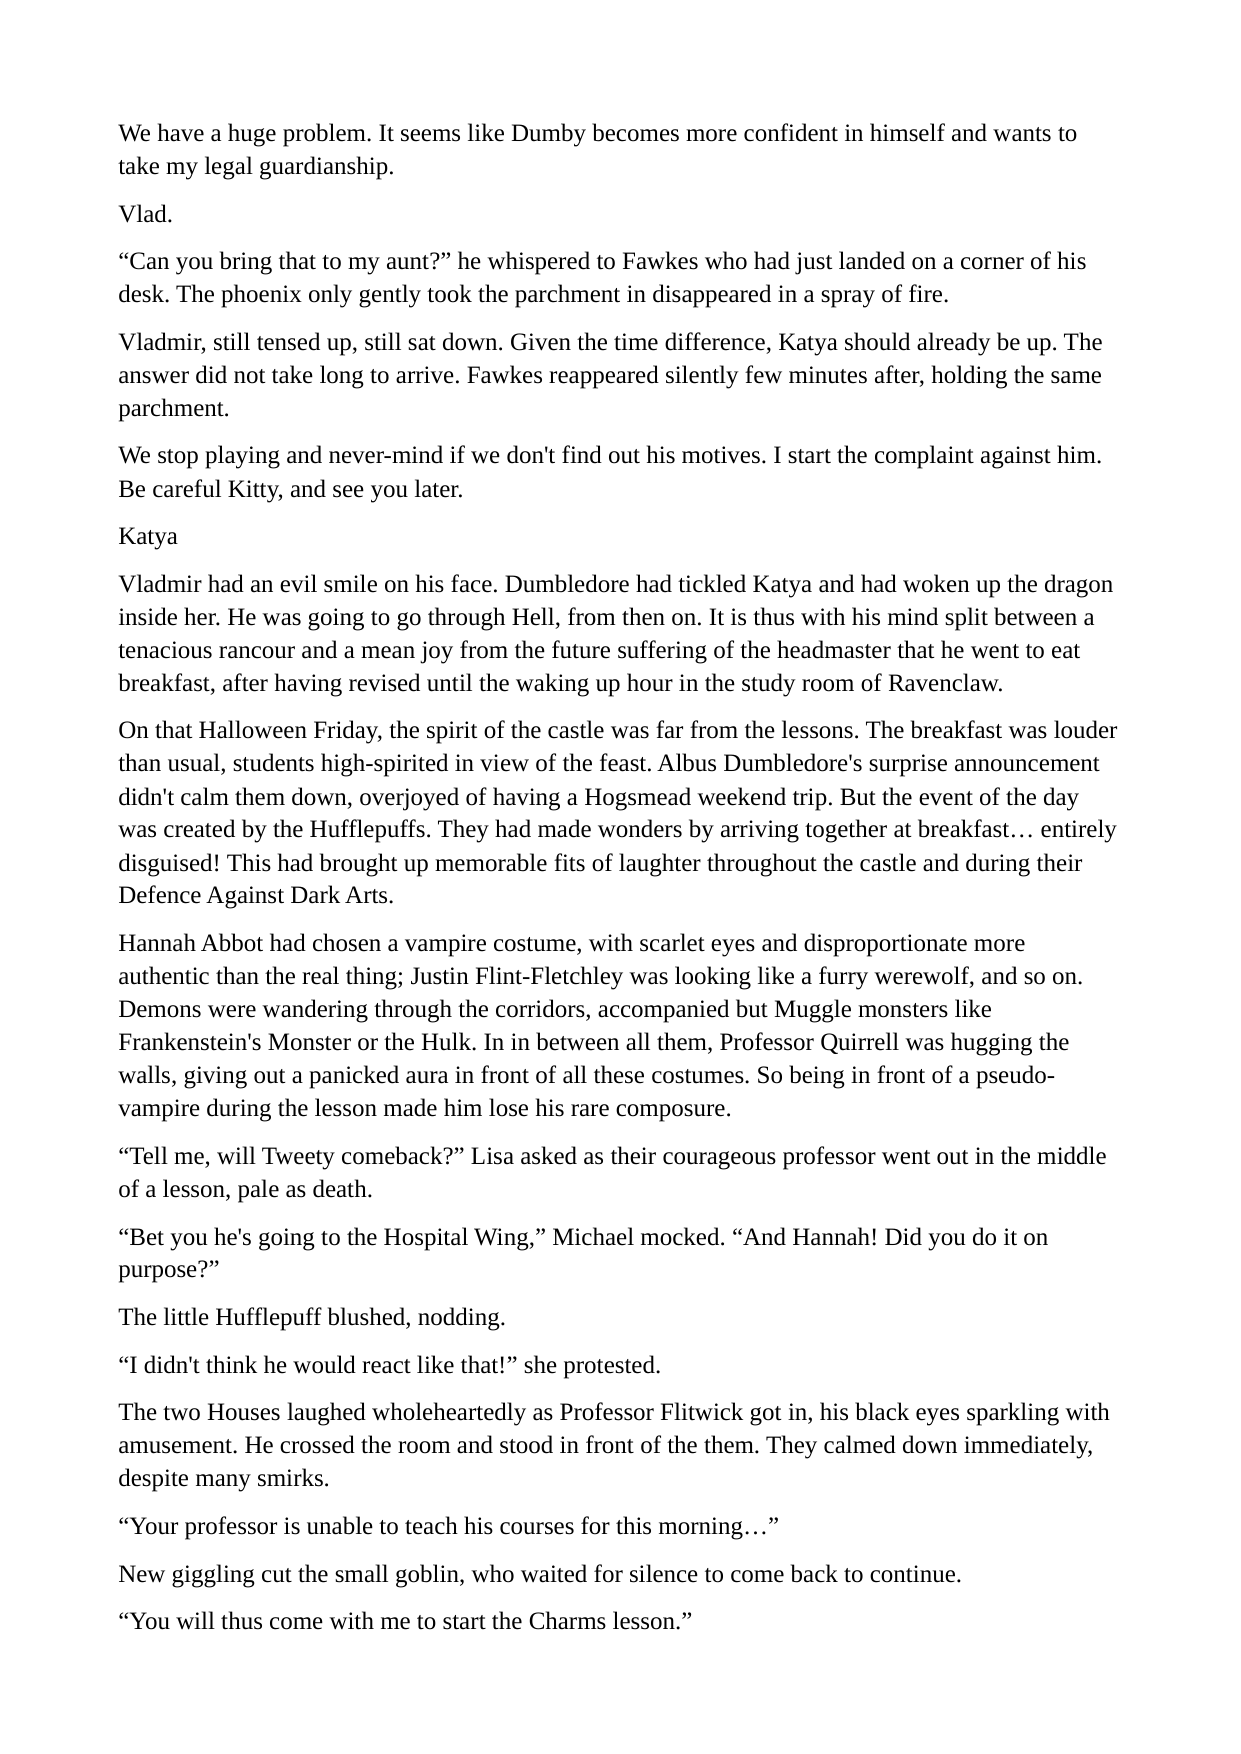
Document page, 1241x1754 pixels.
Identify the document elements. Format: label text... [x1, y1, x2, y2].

text “Tell me, will Tweety comeback?” Lisa asked as their courageous professor went out in the middle of a lesson, pale as death. [118, 1141, 1122, 1203]
text On that Halloween Friday, the spirit of the castle was far from the lessons. The breakfast was louder than usual, students high-spirited in view of the feast. Albus Dumbledore's surprise announcement didn't calm them down, overjoyed of having a Hogsmead weekend trip. But the event of the day was created by the Hufflepuffs. They had made wonders by arriving together at breakfast… entirely disguised! This had brought up memorable fits of laughter throughout the castle and during their Defence Against Dark Arts. [118, 716, 1122, 909]
text Vlad. [118, 199, 1122, 227]
text We have a huge problem. It seems like Dumby becomes more confident in himself and wants to take my legal guardianship. [118, 118, 1122, 180]
text New giggling cut the small goblin, who waited for silence to come back to continue. [118, 1559, 1122, 1587]
text Hannah Abbot had chosen a vampire costume, with scarlet eyes and disproportionate more authentic than the real thing; Justin Flint-Fletchley was looking like a furry werewolf, and so on. Demons were wandering through the corridors, accompanied but Muggle monsters like Frankenstein's Monster or the Hulk. In in between all them, Professor Quirrell was hugging the walls, giving out a panicked aura in front of all these costumes. So being in front of a pseudo-vampire during the lesson made him lose his rare composure. [118, 928, 1122, 1122]
text The two Houses laughed wholeheartedly as Professor Flitwick got in, his black eyes sparkling with amusement. He crossed the room and stood in front of the them. They calmed down immediately, despite many smirks. [118, 1397, 1122, 1492]
text Vladmir, still tensed up, still sat down. Given the time difference, Katya should already be up. The answer did not take long to arrive. Fawkes reappeared silently few minutes after, holding the same parchment. [118, 327, 1122, 422]
text “Can you bring that to my aunt?” he whispered to Fawkes who had just landed on a corner of his desk. The phoenix only gently took the parchment in disappeared in a spray of fire. [118, 246, 1122, 308]
text “You will thus come with me to start the Charms lesson.” [118, 1606, 1122, 1635]
text “I didn't think he would react like that!” she protested. [118, 1350, 1122, 1378]
text “Bet you he's going to the Hospital Wing,” Michael mocked. “And Hannah! Did you do it on purpose?” [118, 1222, 1122, 1283]
text Vladmir had an evil smile on his face. Dumbledore had tickled Katya and had woken up the dragon inside her. He was going to go through Hell, from then on. It is thus with his mind split between a tenacious rancour and a mean joy from the future suffering of the headmaster that he went to eat breakfast, after having revised until the waking up hour in the study room of Ravenclaw. [118, 569, 1122, 697]
text Katya [118, 521, 1122, 550]
text We stop playing and never-mind if we don't find out his motives. I start the complaint against him. Be careful Kitty, and see you later. [118, 441, 1122, 502]
text The little Hufflepuff blushed, nodding. [118, 1302, 1122, 1331]
text “Your professor is unable to teach his courses for this morning…” [118, 1511, 1122, 1540]
